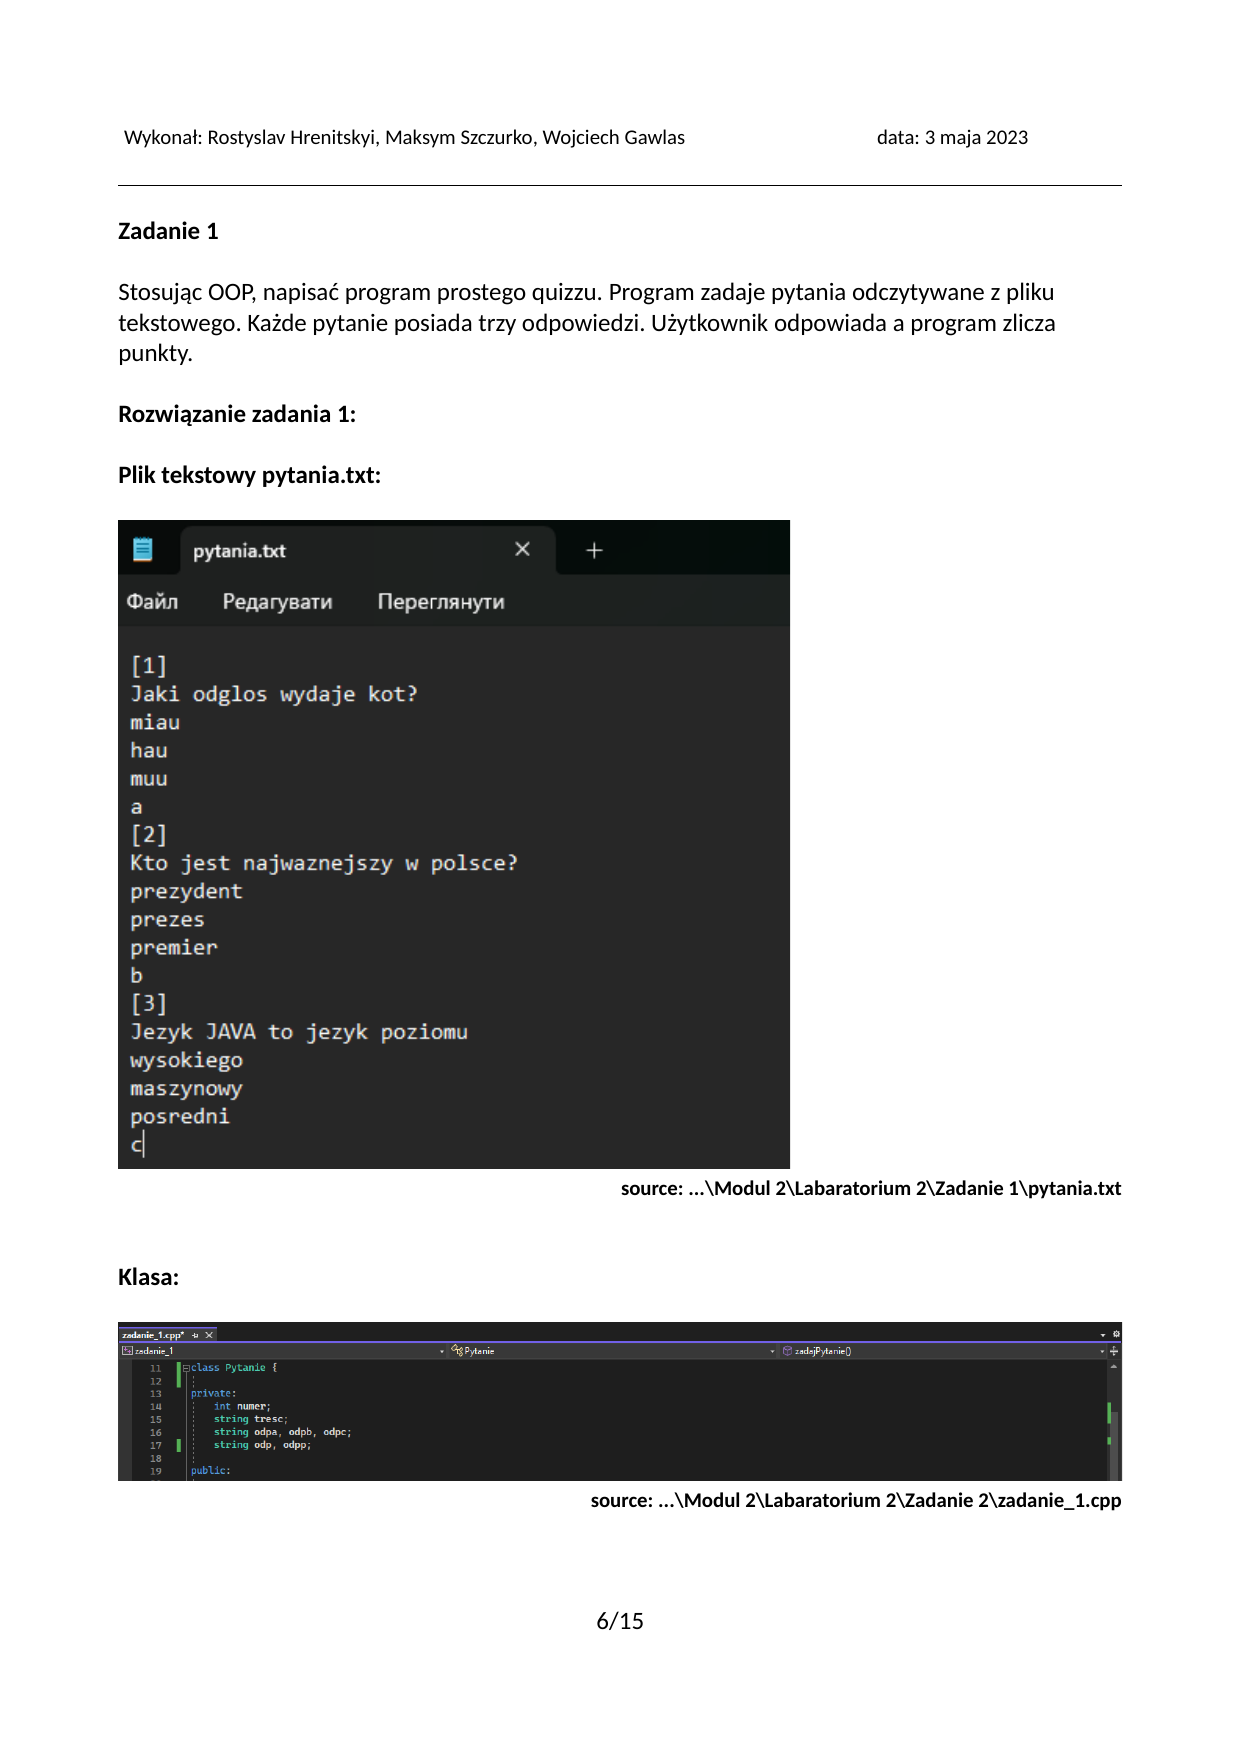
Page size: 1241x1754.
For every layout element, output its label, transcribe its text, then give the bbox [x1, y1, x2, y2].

text source: ...\Modul 2\Labaratorium 2\Zadanie 2\zadanie_1.cpp [118, 1487, 1122, 1513]
text Stosując OOP, napisać program prostego quizzu. Program zadaje pytania odczytywane z pliku tekstowego. Każde pytanie posiada trzy odpowiedzi. Użytkownik odpowiada a program zlicza punkty. [118, 276, 1122, 368]
picture [118, 520, 790, 1169]
text Rozwiązanie zadania 1: [118, 398, 1122, 429]
text Plik tekstowy pytania.txt: [118, 459, 1122, 490]
text Klasa: [118, 1261, 1122, 1292]
text Zadanie 1 [118, 215, 1122, 246]
text source: ...\Modul 2\Labaratorium 2\Zadanie 1\pytania.txt [118, 1175, 1122, 1200]
picture [118, 1322, 1123, 1481]
